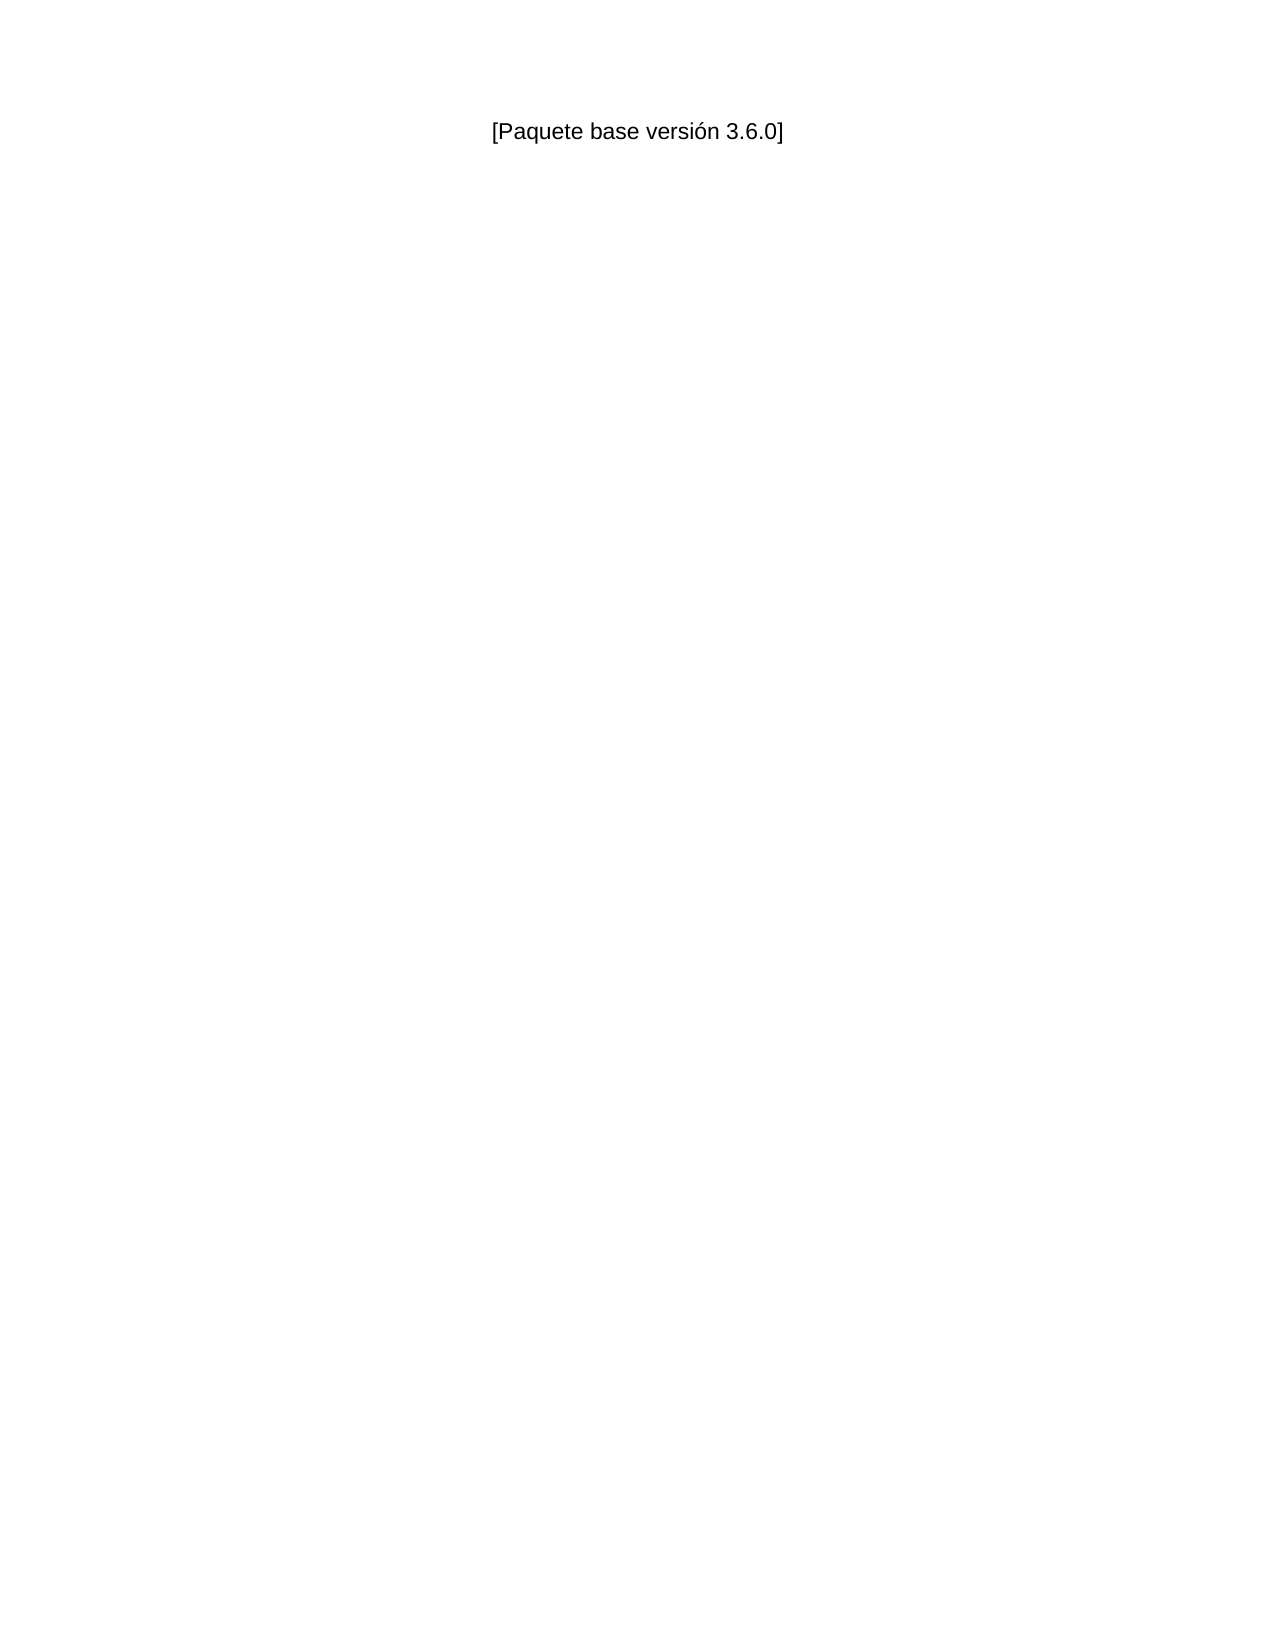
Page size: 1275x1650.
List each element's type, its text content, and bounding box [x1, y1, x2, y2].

text [Paquete base versión 3.6.0] [118, 118, 1157, 144]
